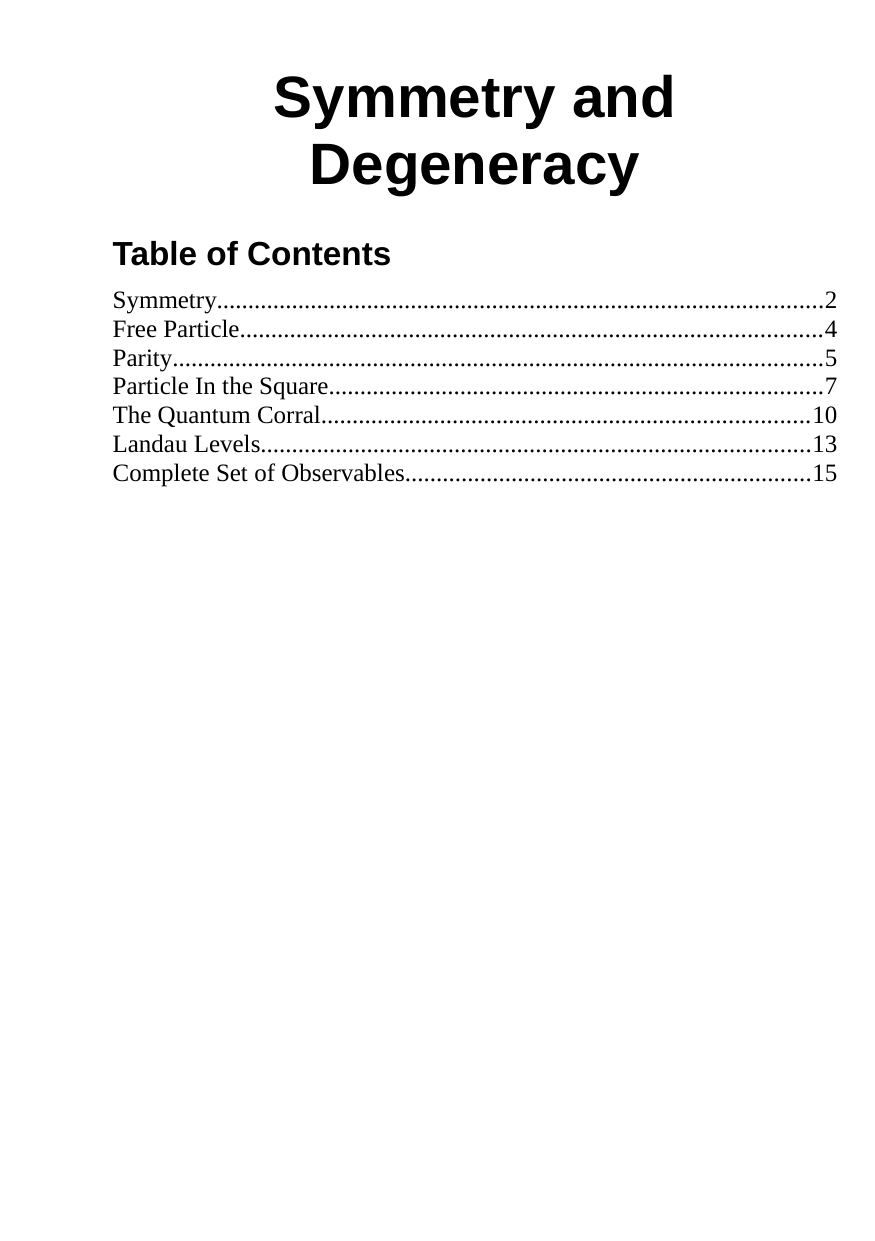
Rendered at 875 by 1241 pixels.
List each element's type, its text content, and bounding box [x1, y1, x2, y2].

text Complete Set of Observables 15 [112, 458, 837, 486]
text Symmetry 2 [112, 285, 837, 314]
subtitle Table of Contents [112, 234, 837, 273]
text The Quantum Corral 10 [112, 400, 837, 429]
text Particle In the Square 7 [112, 371, 837, 400]
text Free Particle 4 [112, 314, 837, 343]
text Parity 5 [112, 343, 837, 371]
title Symmetry and Degeneracy [112, 62, 837, 197]
text Landau Levels 13 [112, 429, 837, 458]
